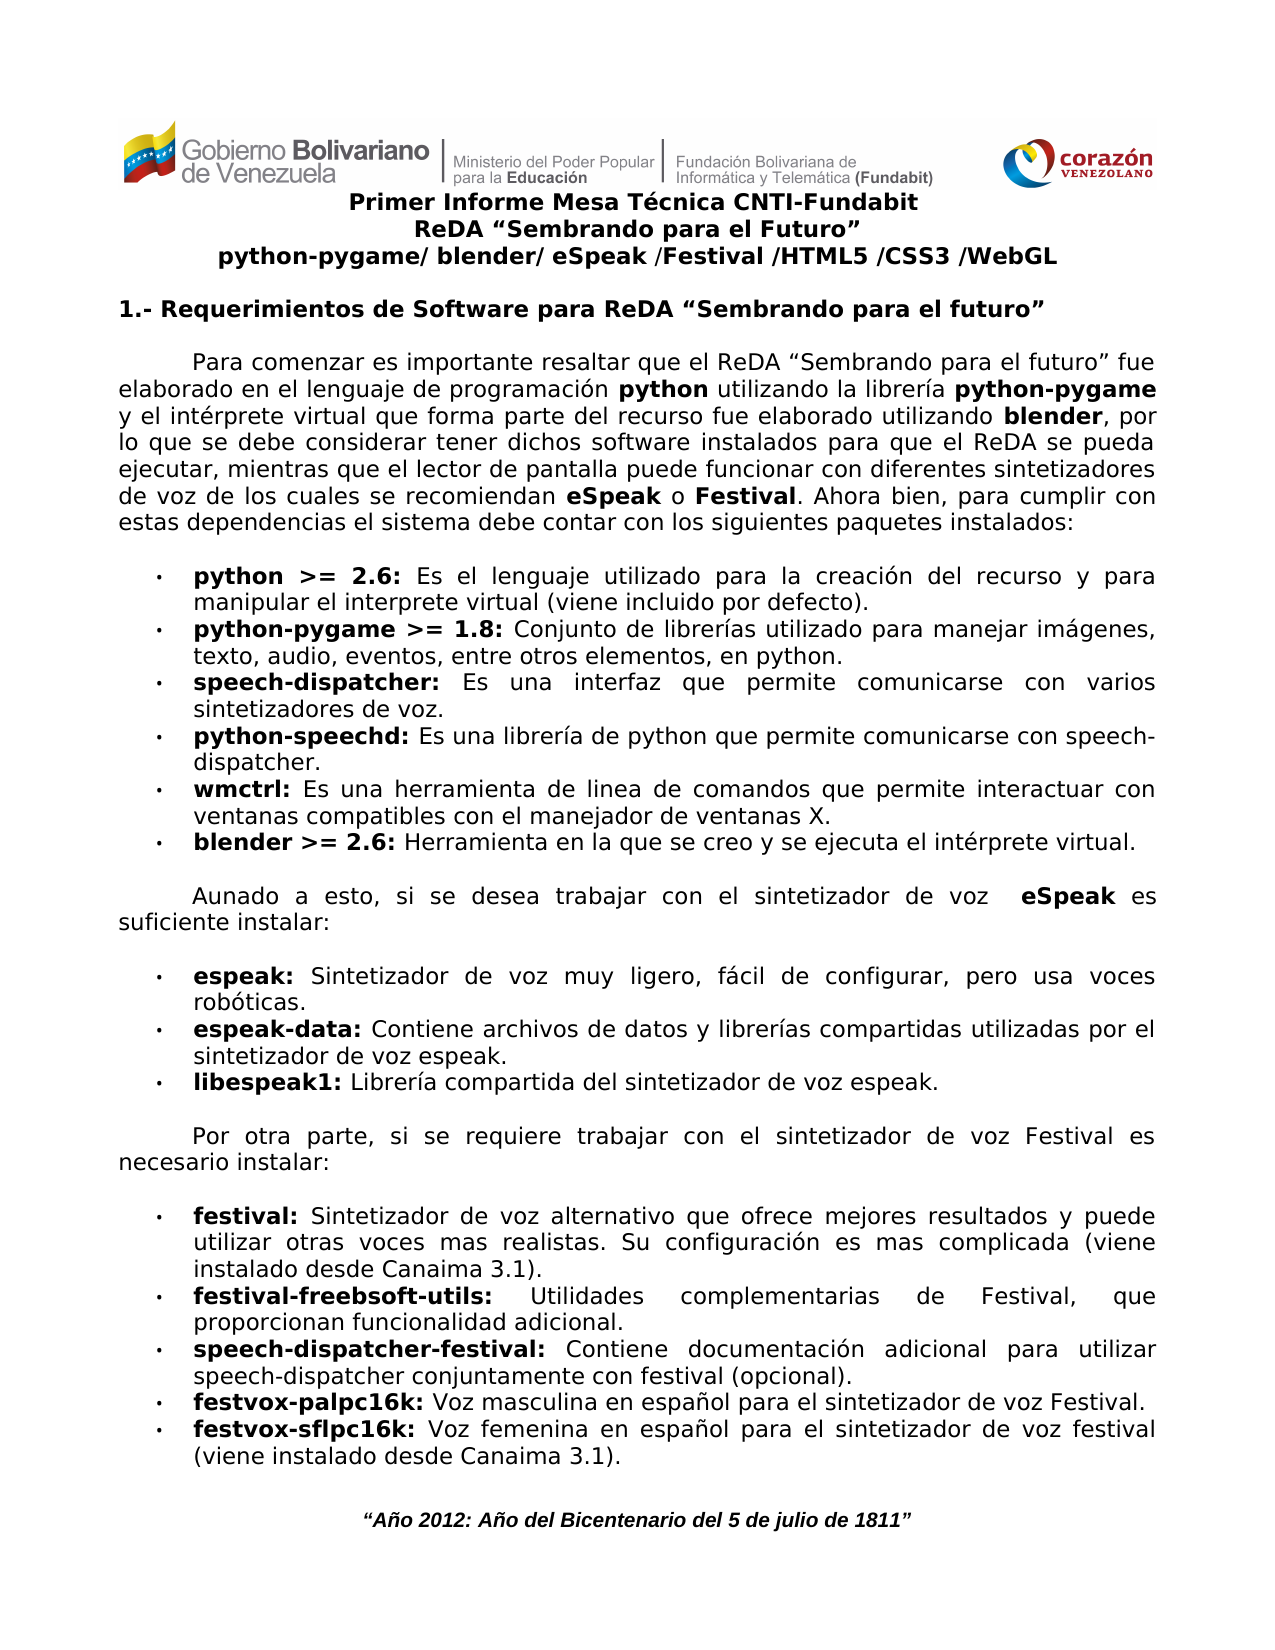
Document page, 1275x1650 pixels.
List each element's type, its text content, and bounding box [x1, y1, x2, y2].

text python-pygame/ blender/ eSpeak /Festival /HTML5 /CSS3 /WebGL [118, 243, 1157, 269]
list blender >= 2.6: Herramienta en la que se creo y se ejecuta el intérprete virtual. [156, 829, 1157, 856]
list python >= 2.6: Es el lenguaje utilizado para la creación del recurso y para manipular el interprete virtual (viene incluido por defecto). [156, 563, 1157, 616]
text Por otra parte, si se requiere trabajar con el sintetizador de voz Festival es necesario instalar: [118, 1123, 1157, 1176]
list festvox-palpc16k: Voz masculina en español para el sintetizador de voz Festival. [156, 1389, 1157, 1416]
list libespeak1: Librería compartida del sintetizador de voz espeak. [156, 1069, 1157, 1096]
list espeak: Sintetizador de voz muy ligero, fácil de configurar, pero usa voces robóticas. [156, 963, 1157, 1016]
text Primer Informe Mesa Técnica CNTI-Fundabit [118, 190, 1157, 216]
text 1.- Requerimientos de Software para ReDA “Sembrando para el futuro” [118, 296, 1157, 323]
list festival: Sintetizador de voz alternativo que ofrece mejores resultados y puede utilizar otras voces mas realistas. Su configuración es mas complicada (viene instalado desde Canaima 3.1). [156, 1203, 1157, 1283]
list python-pygame >= 1.8: Conjunto de librerías utilizado para manejar imágenes, texto, audio, eventos, entre otros elementos, en python. [156, 616, 1157, 669]
text ReDA “Sembrando para el Futuro” [118, 216, 1157, 243]
list espeak-data: Contiene archivos de datos y librerías compartidas utilizadas por el sintetizador de voz espeak. [156, 1016, 1157, 1069]
text Para comenzar es importante resaltar que el ReDA “Sembrando para el futuro” fue elaborado en el lenguaje de programación python utilizando la librería python-pygame y el intérprete virtual que forma parte del recurso fue elaborado utilizando blender, por lo que se debe considerar tener dichos software instalados para que el ReDA se pueda ejecutar, mientras que el lector de pantalla puede funcionar con diferentes sintetizadores de voz de los cuales se recomiendan eSpeak o Festival. Ahora bien, para cumplir con estas dependencias el sistema debe contar con los siguientes paquetes instalados: [118, 349, 1157, 536]
list wmctrl: Es una herramienta de linea de comandos que permite interactuar con ventanas compatibles con el manejador de ventanas X. [156, 776, 1157, 829]
picture [118, 118, 1157, 190]
list speech-dispatcher-festival: Contiene documentación adicional para utilizar speech-dispatcher conjuntamente con festival (opcional). [156, 1336, 1157, 1389]
list festival-freebsoft-utils: Utilidades complementarias de Festival, que proporcionan funcionalidad adicional. [156, 1283, 1157, 1336]
list python-speechd: Es una librería de python que permite comunicarse con speech-dispatcher. [156, 723, 1157, 776]
list speech-dispatcher: Es una interfaz que permite comunicarse con varios sintetizadores de voz. [156, 669, 1157, 723]
text Aunado a esto, si se desea trabajar con el sintetizador de voz eSpeak es suficiente instalar: [118, 883, 1157, 936]
list festvox-sflpc16k: Voz femenina en español para el sintetizador de voz festival (viene instalado desde Canaima 3.1). [156, 1416, 1157, 1469]
